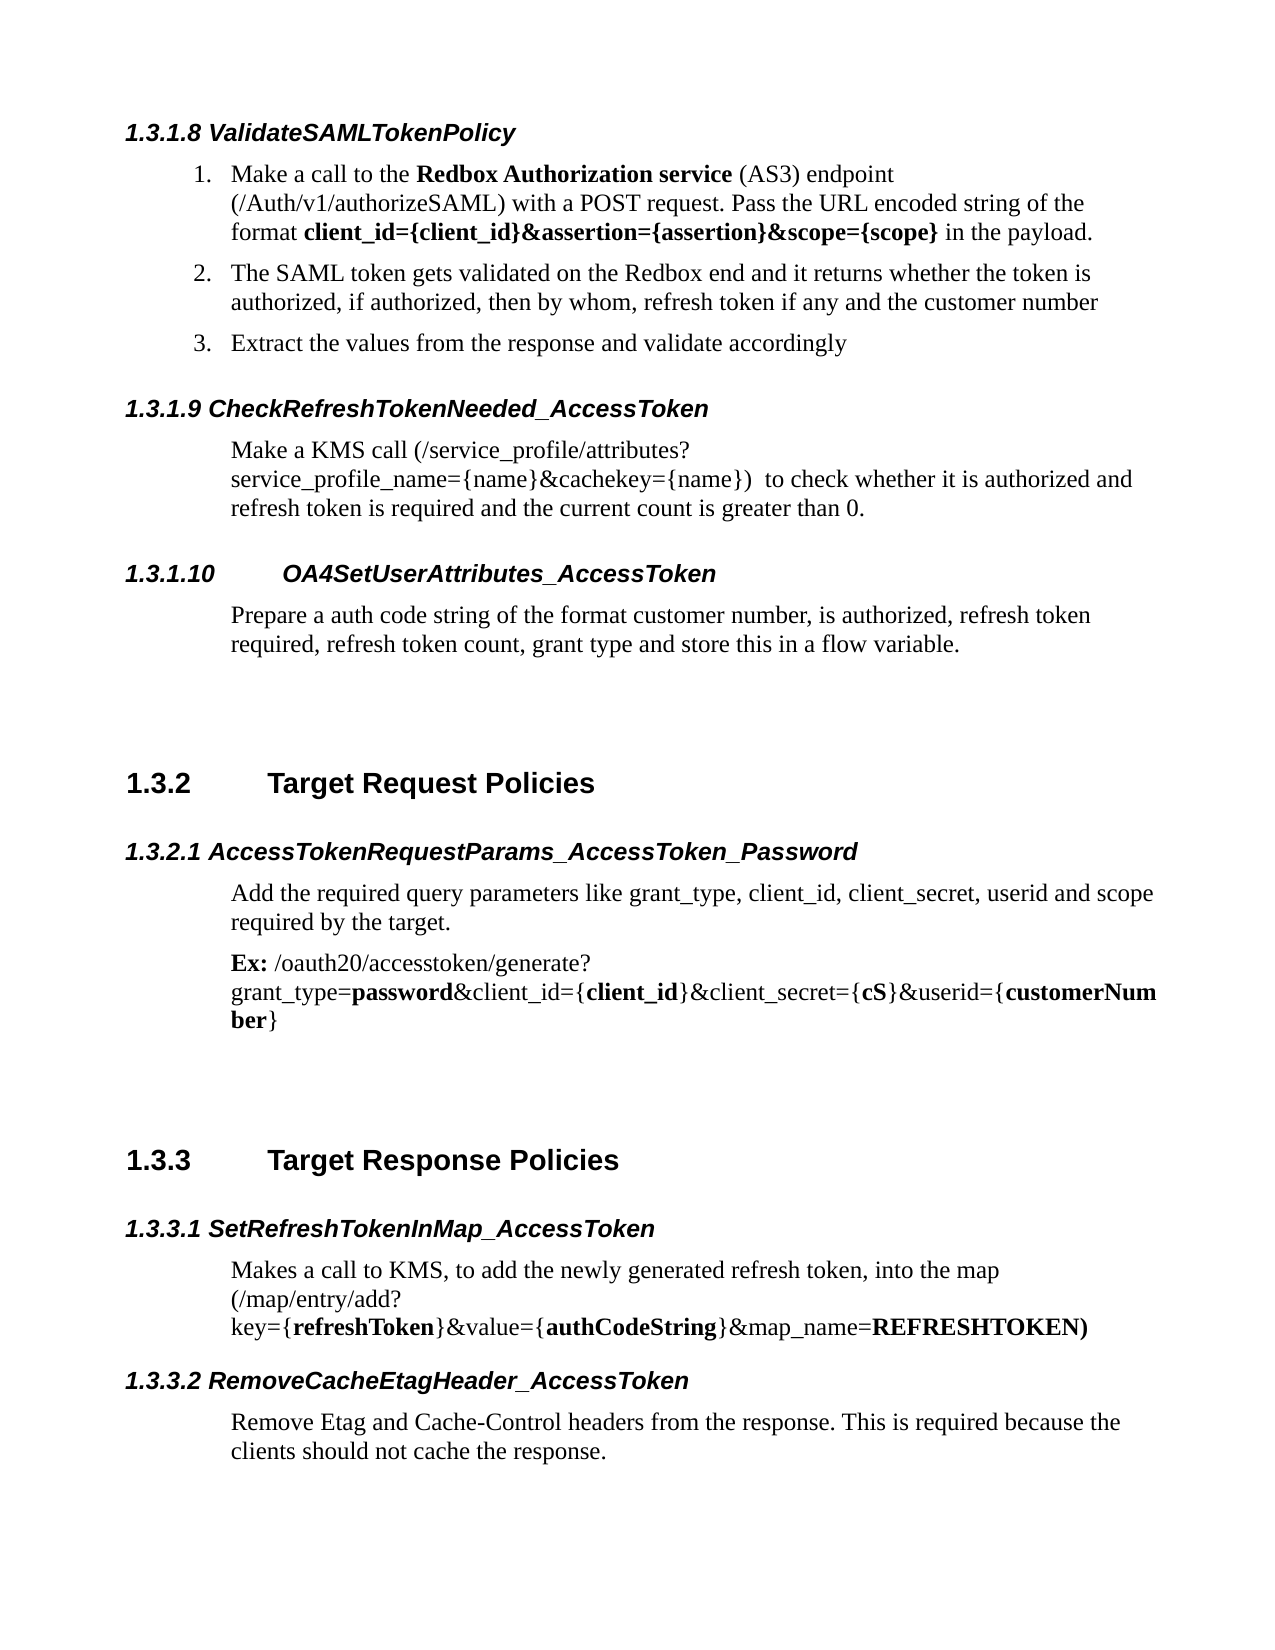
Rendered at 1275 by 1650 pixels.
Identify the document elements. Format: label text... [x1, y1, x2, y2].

subtitle AccessTokenRequestParams_AccessToken_Password [118, 837, 1157, 866]
list The SAML token gets validated on the Redbox end and it returns whether the token is authorized, if authorized, then by whom, refresh token if any and the customer number [193, 258, 1157, 315]
list Prepare a auth code string of the format customer number, is authorized, refresh token required, refresh token count, grant type and store this in a flow variable. [231, 600, 1157, 657]
list Extract the values from the response and validate accordingly [193, 328, 1157, 357]
list Make a call to the Redbox Authorization service (AS3) endpoint (/Auth/v1/authorizeSAML) with a POST request. Pass the URL encoded string of the format client_id={client_id}&assertion={assertion}&scope={scope} in the payload. [193, 159, 1157, 245]
list Make a KMS call (/service_profile/attributes?service_profile_name={name}&cachekey={name}) to check whether it is authorized and refresh token is required and the current count is greater than 0. [231, 435, 1157, 521]
subtitle Target Request Policies [118, 766, 1157, 799]
list (/map/entry/add?key={refreshToken}&value={authCodeString}&map_name=REFRESHTOKEN) [231, 1284, 1157, 1341]
subtitle CheckRefreshTokenNeeded_AccessToken [118, 394, 1157, 423]
subtitle SetRefreshTokenInMap_AccessToken [118, 1214, 1157, 1242]
list Ex: /oauth20/accesstoken/generate?grant_type=password&client_id={client_id}&client_secret={cS}&userid={customerNumber} [231, 948, 1157, 1034]
subtitle RemoveCacheEtagHeader_AccessToken [118, 1366, 1157, 1395]
subtitle Target Response Policies [118, 1143, 1157, 1176]
subtitle OA4SetUserAttributes_AccessToken [118, 559, 1157, 587]
list Remove Etag and Cache-Control headers from the response. This is required because the clients should not cache the response. [231, 1407, 1157, 1465]
list Makes a call to KMS, to add the newly generated refresh token, into the map [231, 1255, 1157, 1284]
subtitle ValidateSAMLTokenPolicy [118, 118, 1157, 147]
list Add the required query parameters like grant_type, client_id, client_secret, userid and scope required by the target. [231, 878, 1157, 936]
